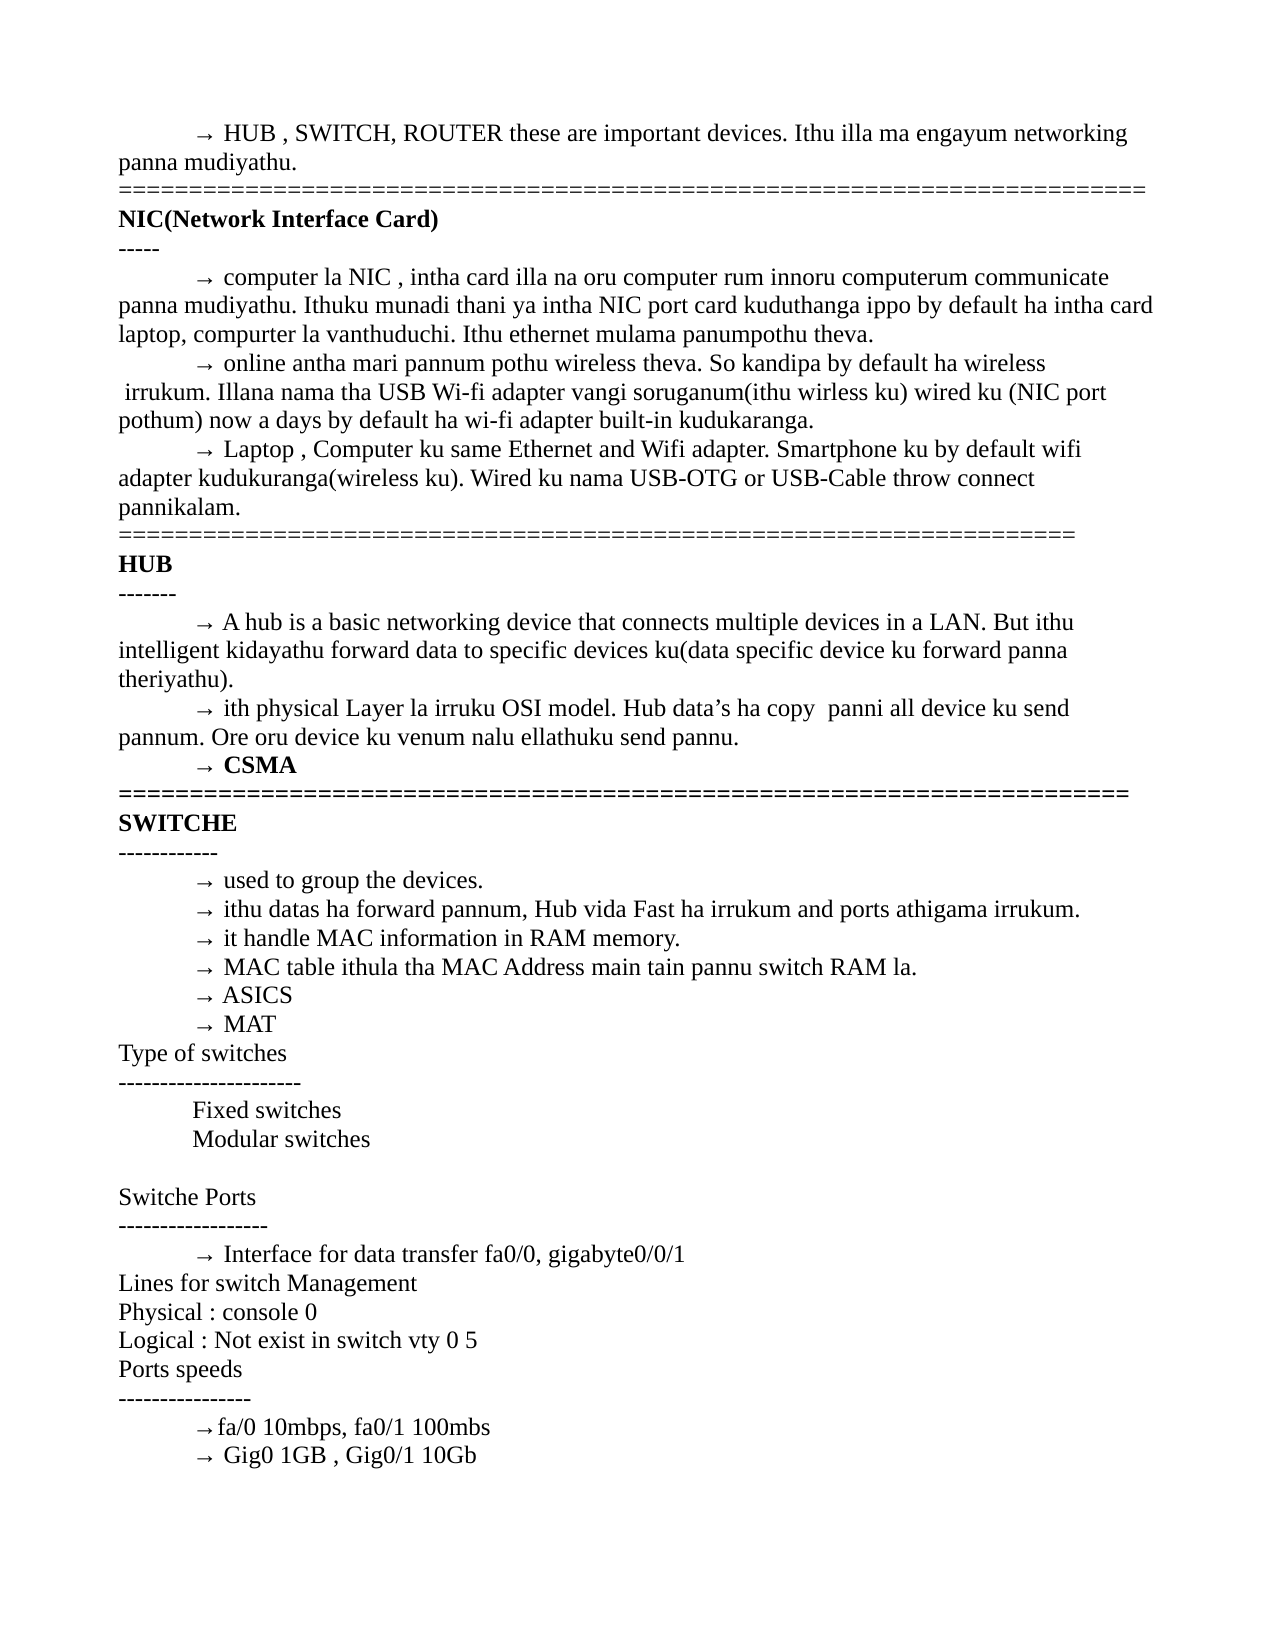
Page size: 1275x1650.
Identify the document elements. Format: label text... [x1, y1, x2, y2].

text →fa/0 10mbps, fa0/1 100mbs [118, 1412, 1157, 1441]
text ==================================================================== [118, 521, 1157, 549]
text → HUB , SWITCH, ROUTER these are important devices. Ithu illa ma engayum networking panna mudiyathu. [118, 118, 1157, 176]
text ========================================================================= [118, 176, 1157, 204]
text SWITCHE [118, 808, 1157, 837]
text Lines for switch Management [118, 1268, 1157, 1297]
text → A hub is a basic networking device that connects multiple devices in a LAN. But ithu intelligent kidayathu forward data to specific devices ku(data specific device ku forward panna theriyathu). [118, 607, 1157, 693]
text ------------ [118, 837, 1157, 866]
text → ASICS [118, 981, 1157, 1009]
text HUB [118, 549, 1157, 578]
text → online antha mari pannum pothu wireless theva. So kandipa by default ha wireless [118, 348, 1157, 377]
text Type of switches [118, 1038, 1157, 1067]
text Modular switches [118, 1124, 1157, 1153]
text → Laptop , Computer ku same Ethernet and Wifi adapter. Smartphone ku by default wifi adapter kudukuranga(wireless ku). Wired ku nama USB-OTG or USB-Cable throw connect pannikalam. [118, 434, 1157, 521]
text → computer la NIC , intha card illa na oru computer rum innoru computerum communicate panna mudiyathu. Ithuku munadi thani ya intha NIC port card kuduthanga ippo by default ha intha card laptop, compurter la vanthuduchi. Ithu ethernet mulama panumpothu theva. [118, 262, 1157, 348]
text → Interface for data transfer fa0/0, gigabyte0/0/1 [118, 1239, 1157, 1268]
text NIC(Network Interface Card) [118, 204, 1157, 233]
text → used to group the devices. [118, 866, 1157, 894]
text → MAT [118, 1009, 1157, 1038]
text ----- [118, 233, 1157, 262]
text → CSMA [118, 751, 1157, 779]
text → MAC table ithula tha MAC Address main tain pannu switch RAM la. [118, 952, 1157, 981]
text ---------------------- [118, 1067, 1157, 1096]
text ------- [118, 578, 1157, 607]
text ======================================================================= [118, 779, 1157, 808]
text → ithu datas ha forward pannum, Hub vida Fast ha irrukum and ports athigama irrukum. [118, 894, 1157, 923]
text ---------------- [118, 1383, 1157, 1412]
text → it handle MAC information in RAM memory. [118, 923, 1157, 952]
text ------------------ [118, 1211, 1157, 1239]
text Physical : console 0 [118, 1297, 1157, 1326]
text → ith physical Layer la irruku OSI model. Hub data’s ha copy panni all device ku send pannum. Ore oru device ku venum nalu ellathuku send pannu. [118, 693, 1157, 751]
text irrukum. Illana nama tha USB Wi-fi adapter vangi soruganum(ithu wirless ku) wired ku (NIC port pothum) now a days by default ha wi-fi adapter built-in kudukaranga. [118, 377, 1157, 434]
text Switche Ports [118, 1182, 1157, 1211]
text → Gig0 1GB , Gig0/1 10Gb [118, 1441, 1157, 1469]
text Fixed switches [118, 1096, 1157, 1124]
text Logical : Not exist in switch vty 0 5 [118, 1326, 1157, 1354]
text Ports speeds [118, 1354, 1157, 1383]
